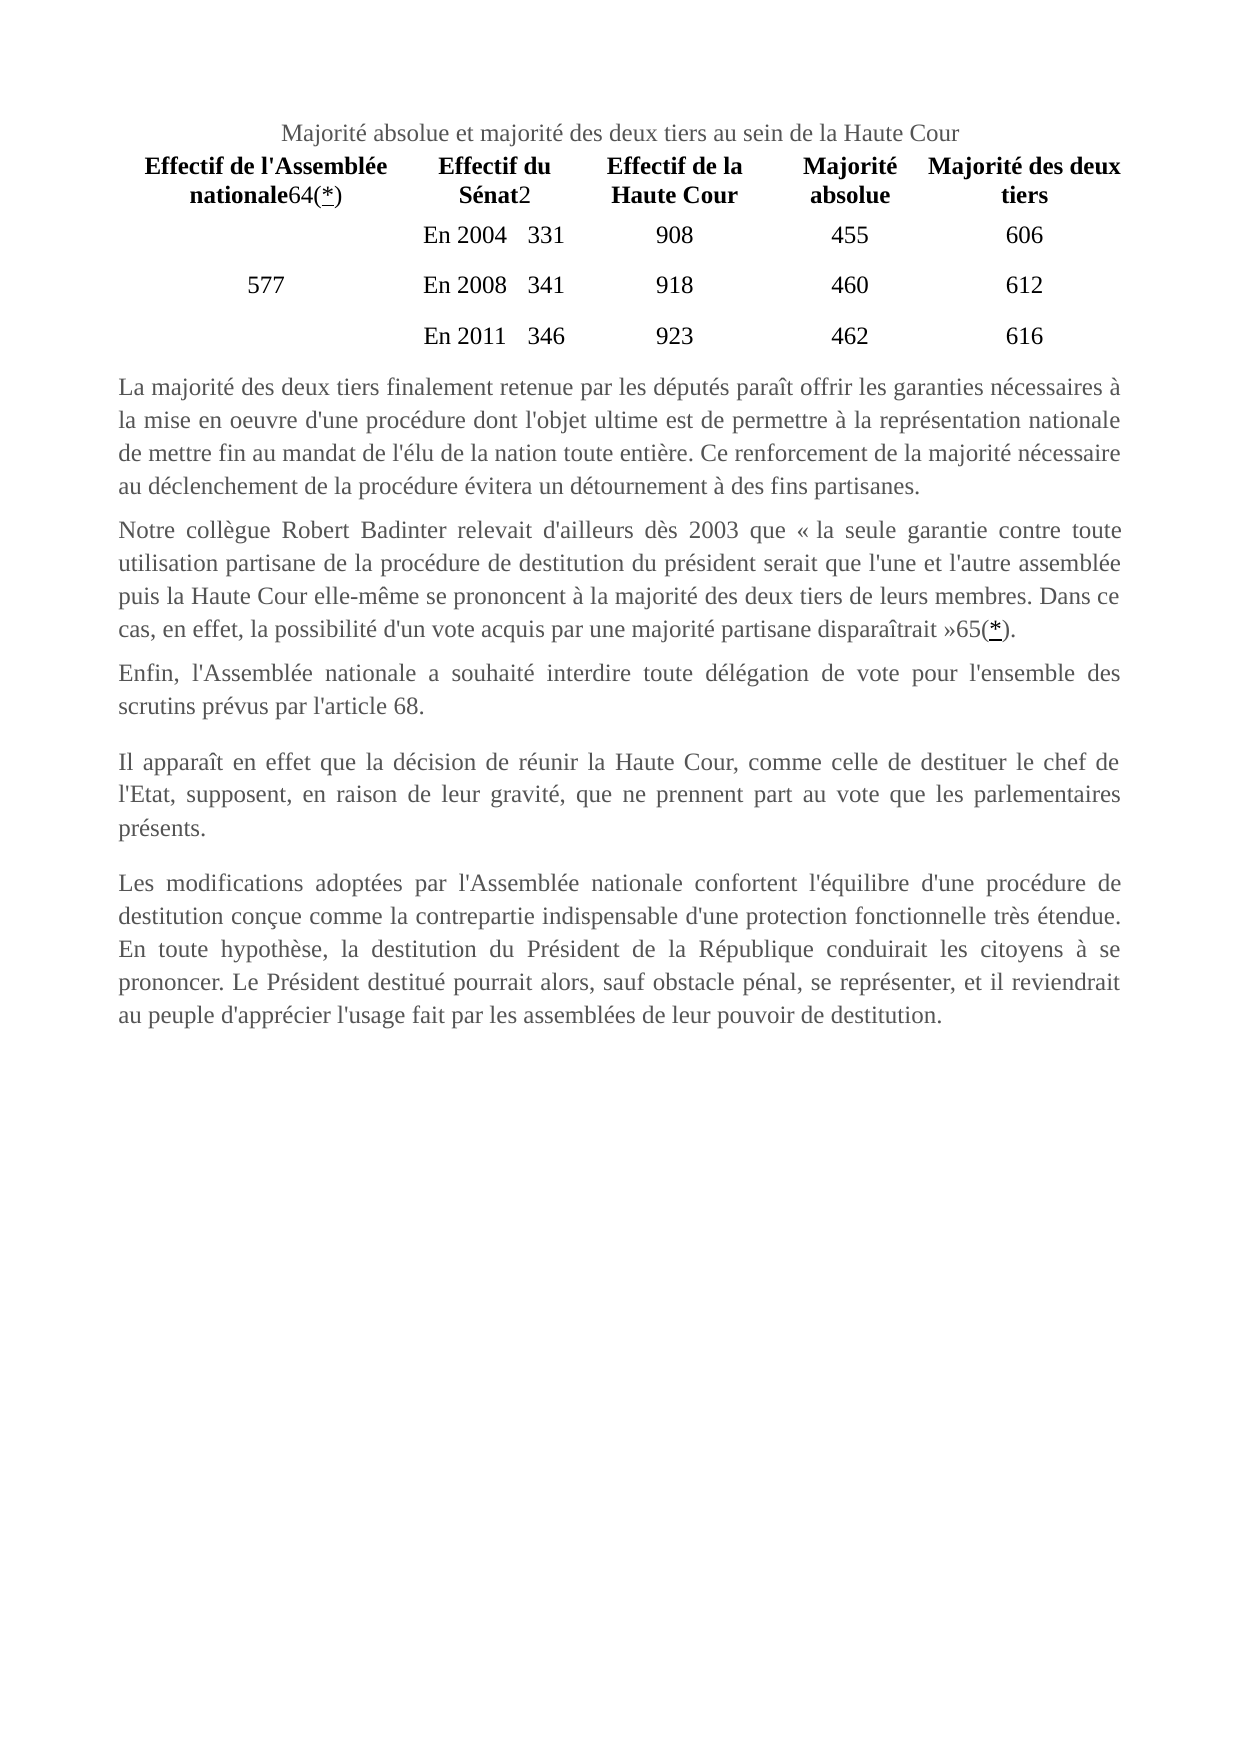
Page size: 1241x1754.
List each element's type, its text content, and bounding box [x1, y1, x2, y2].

table_header Majorité des deux tiers [927, 151, 1122, 209]
table_header Effectif de l'Assemblée nationale64(*) [118, 151, 413, 209]
text Il apparaît en effet que la décision de réunir la Haute Cour, comme celle de destituer le chef de l'Etat, supposent, en raison de leur gravité, que ne prennent part au vote que les parlementaires présents. [118, 747, 1122, 841]
table_cell 908 [576, 209, 773, 259]
table_cell En 2004 [414, 209, 516, 259]
table_cell 460 [773, 260, 927, 310]
table_header Majorité absolue [773, 151, 927, 209]
table_cell En 2008 [414, 260, 516, 310]
table_cell 918 [576, 260, 773, 310]
table_cell En 2011 [414, 310, 516, 361]
table_cell 341 [516, 260, 576, 310]
table_cell 923 [576, 310, 773, 361]
table_header Effectif du Sénat2 [414, 151, 576, 209]
table_cell 616 [927, 310, 1122, 361]
text La majorité des deux tiers finalement retenue par les députés paraît offrir les garanties nécessaires à la mise en oeuvre d'une procédure dont l'objet ultime est de permettre à la représentation nationale de mettre fin au mandat de l'élu de la nation toute entière. Ce renforcement de la majorité nécessaire au déclenchement de la procédure évitera un détournement à des fins partisanes. [118, 372, 1122, 500]
table_cell 455 [773, 209, 927, 259]
table_cell 606 [927, 209, 1122, 259]
text Les modifications adoptées par l'Assemblée nationale confortent l'équilibre d'une procédure de destitution conçue comme la contrepartie indispensable d'une protection fonctionnelle très étendue. En toute hypothèse, la destitution du Président de la République conduirait les citoyens à se prononcer. Le Président destitué pourrait alors, sauf obstacle pénal, se représenter, et il reviendrait au peuple d'apprécier l'usage fait par les assemblées de leur pouvoir de destitution. [118, 868, 1122, 1028]
text Majorité absolue et majorité des deux tiers au sein de la Haute Cour [118, 118, 1122, 147]
table_cell 331 [516, 209, 576, 259]
table_cell 577 [118, 209, 413, 361]
text Notre collègue Robert Badinter relevait d'ailleurs dès 2003 que « la seule garantie contre toute utilisation partisane de la procédure de destitution du président serait que l'une et l'autre assemblée puis la Haute Cour elle-même se prononcent à la majorité des deux tiers de leurs membres. Dans ce cas, en effet, la possibilité d'un vote acquis par une majorité partisane disparaîtrait »65(*). [118, 515, 1122, 643]
table_header Effectif de la Haute Cour [576, 151, 773, 209]
table_cell 346 [516, 310, 576, 361]
table_cell 612 [927, 260, 1122, 310]
text Enfin, l'Assemblée nationale a souhaité interdire toute délégation de vote pour l'ensemble des scrutins prévus par l'article 68. [118, 658, 1122, 720]
table_cell 462 [773, 310, 927, 361]
